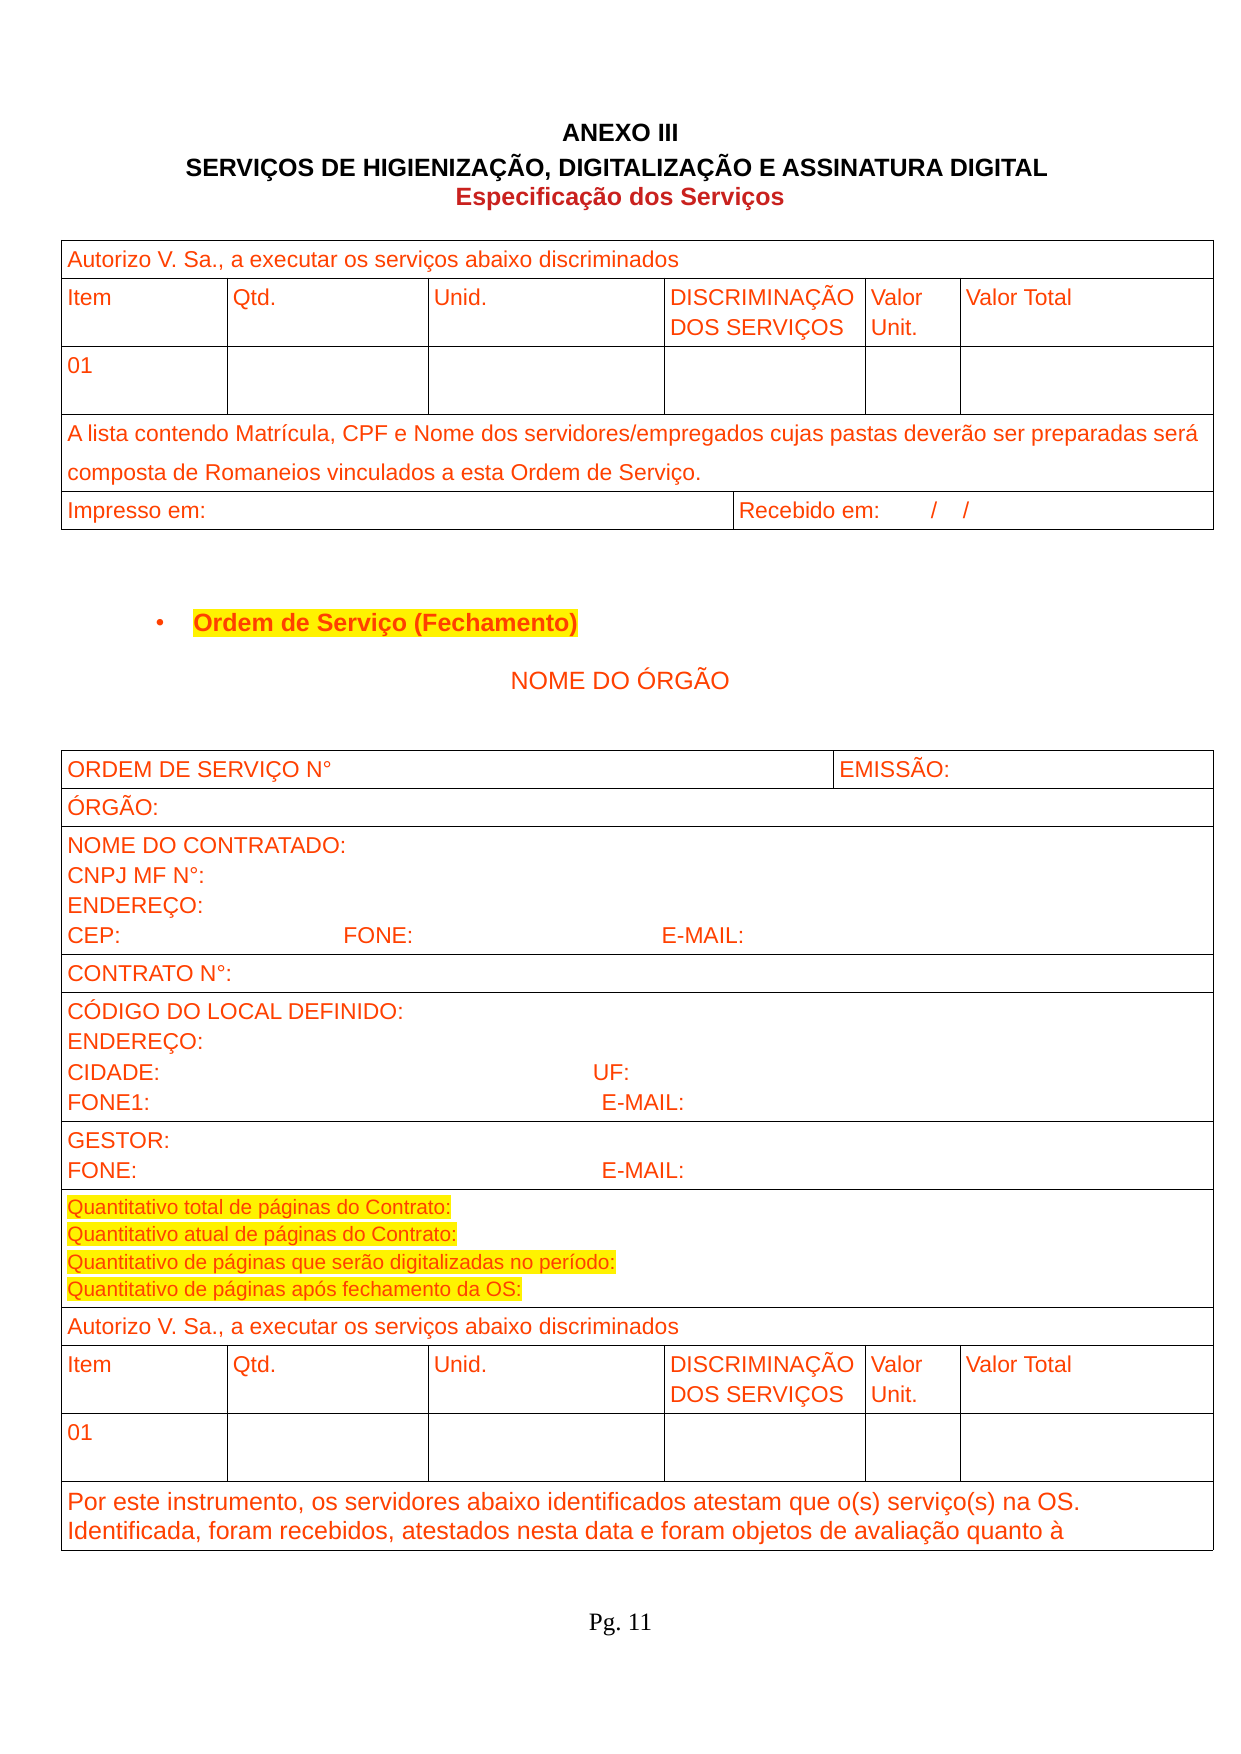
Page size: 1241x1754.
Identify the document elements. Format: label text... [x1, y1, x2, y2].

table_cell [228, 347, 428, 414]
table_cell 01 [62, 347, 227, 414]
table_cell Item [62, 279, 227, 346]
table_cell [866, 1414, 960, 1481]
table_cell [429, 1414, 664, 1481]
table_cell [866, 347, 960, 414]
table_cell DISCRIMINAÇÃO DOS SERVIÇOS [665, 1346, 865, 1413]
table_cell [429, 347, 664, 414]
table_cell [228, 1414, 428, 1481]
table_cell [665, 347, 865, 414]
list Ordem de Serviço (Fechamento) [156, 608, 1122, 637]
table_cell Recebido em: / / [734, 492, 1213, 529]
table_cell NOME DO CONTRATADO: CNPJ MF N°: ENDEREÇO: CEP: FONE: E-MAIL: [62, 827, 1213, 954]
table_cell 01 [62, 1414, 227, 1481]
table_cell CONTRATO N°: [62, 955, 1213, 992]
table_cell Unid. [429, 279, 664, 346]
table_header ORDEM DE SERVIÇO N° [62, 751, 833, 788]
table_cell GESTOR: FONE: E-MAIL: [62, 1122, 1213, 1189]
text NOME DO ÓRGÃO [118, 666, 1122, 695]
table_cell Qtd. [228, 1346, 428, 1413]
table_cell A lista contendo Matrícula, CPF e Nome dos servidores/empregados cujas pastas deverão ser preparadas será composta de Romaneios vinculados a esta Ordem de Serviço. [62, 415, 1213, 491]
table_cell Valor Unit. [866, 1346, 960, 1413]
table_cell [961, 1414, 1213, 1481]
table_cell Quantitativo total de páginas do Contrato: Quantitativo atual de páginas do Contrato: Quantitativo de páginas que serão digitalizadas no período: Quantitativo de páginas após fechamento da OS: [62, 1190, 1213, 1307]
table_header EMISSÃO: [834, 751, 1213, 788]
table_cell Valor Unit. [866, 279, 960, 346]
table_cell CÓDIGO DO LOCAL DEFINIDO: ENDEREÇO: CIDADE: UF: FONE1: E-MAIL: [62, 993, 1213, 1121]
table_cell Item [62, 1346, 227, 1413]
table_cell ÓRGÃO: [62, 789, 1213, 826]
table_cell Autorizo V. Sa., a executar os serviços abaixo discriminados [62, 241, 1213, 278]
table_cell [961, 347, 1213, 414]
table_cell Autorizo V. Sa., a executar os serviços abaixo discriminados [62, 1308, 1213, 1345]
table_cell DISCRIMINAÇÃO DOS SERVIÇOS [665, 279, 865, 346]
table_cell [665, 1414, 865, 1481]
table_cell Por este instrumento, os servidores abaixo identificados atestam que o(s) serviço(s) na OS. Identificada, foram recebidos, atestados nesta data e foram objetos de avaliação quanto à [62, 1482, 1213, 1550]
table_cell Impresso em: [62, 492, 733, 529]
table_cell Qtd. [228, 279, 428, 346]
table_cell Unid. [429, 1346, 664, 1413]
table_cell Valor Total [961, 279, 1213, 346]
table_cell Valor Total [961, 1346, 1213, 1413]
